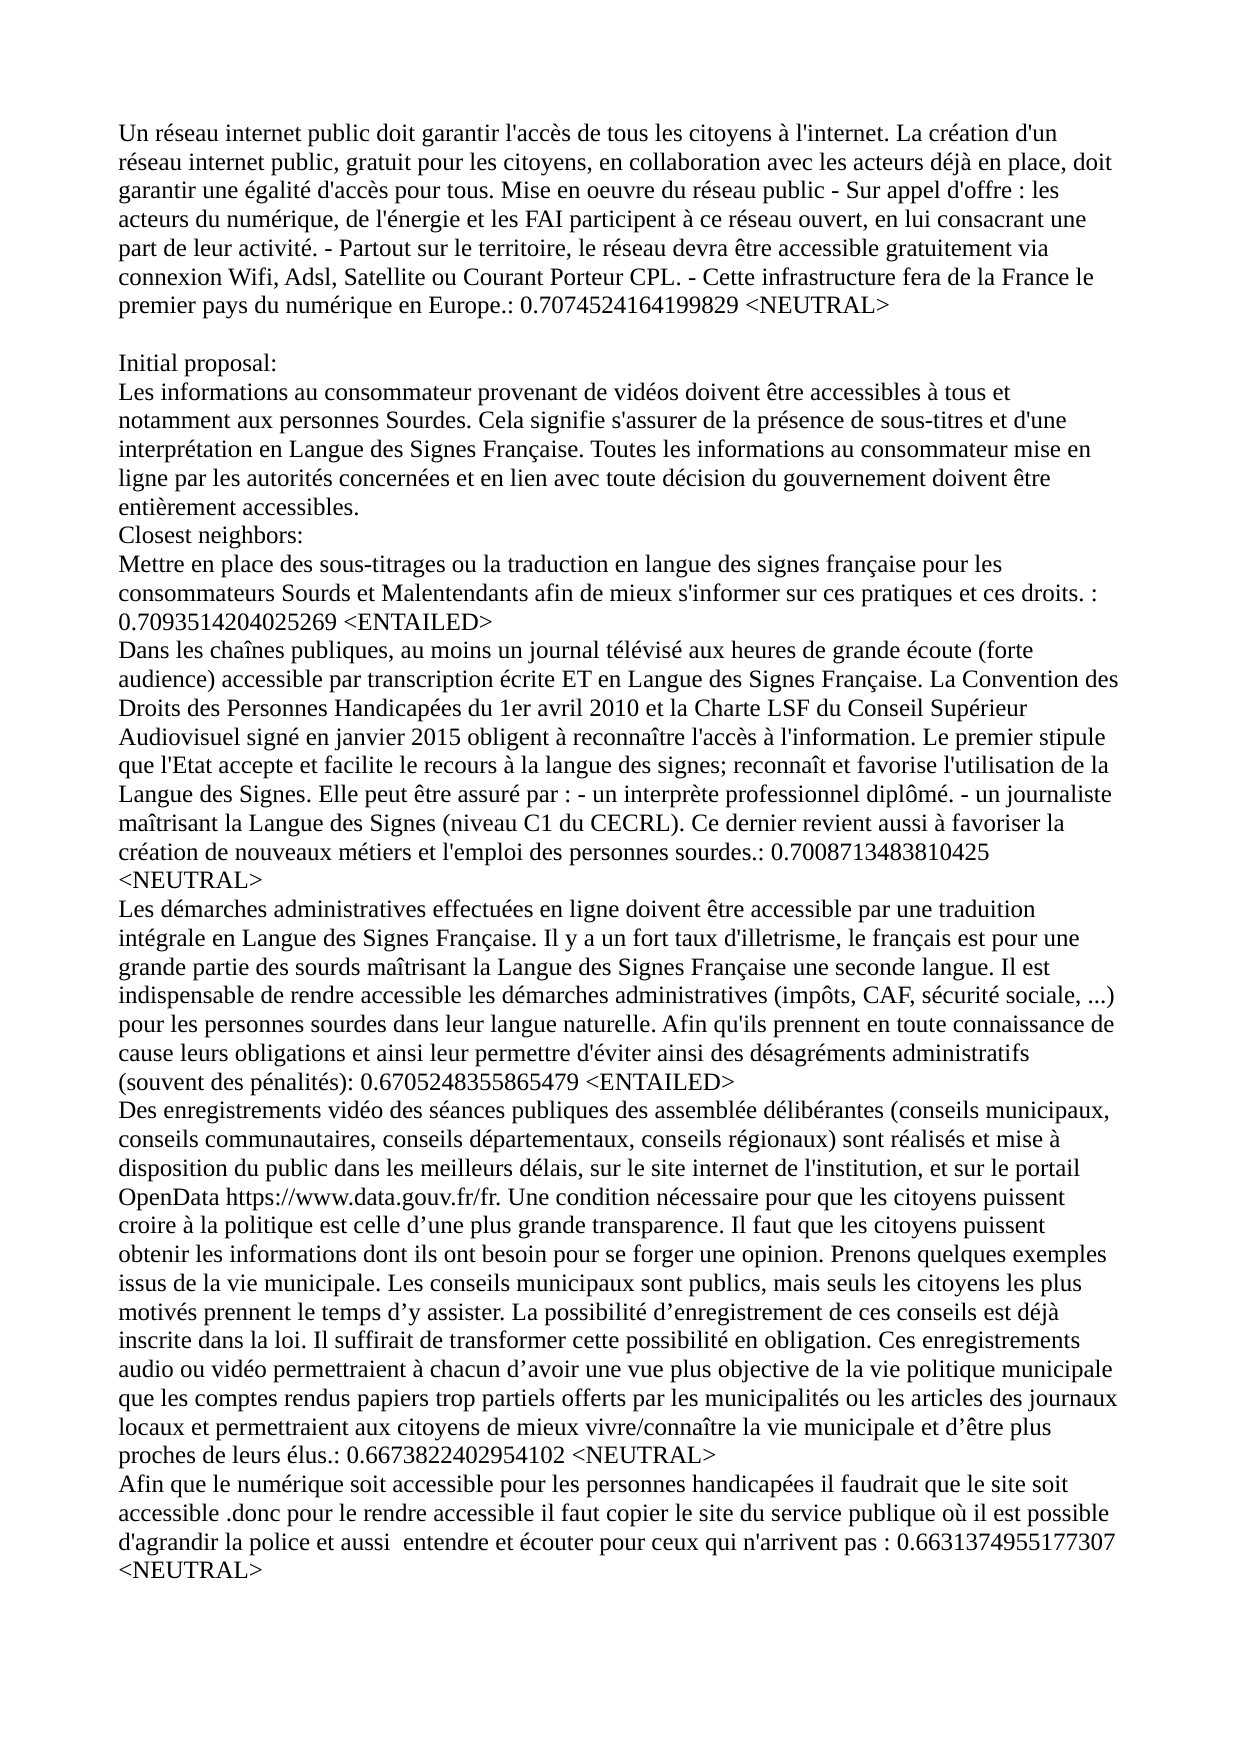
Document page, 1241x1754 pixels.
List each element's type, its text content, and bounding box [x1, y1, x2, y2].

text Initial proposal: [118, 348, 1122, 377]
text Un réseau internet public doit garantir l'accès de tous les citoyens à l'internet. La création d'un réseau internet public, gratuit pour les citoyens, en collaboration avec les acteurs déjà en place, doit garantir une égalité d'accès pour tous. Mise en oeuvre du réseau public - Sur appel d'offre : les acteurs du numérique, de l'énergie et les FAI participent à ce réseau ouvert, en lui consacrant une part de leur activité. - Partout sur le territoire, le réseau devra être accessible gratuitement via connexion Wifi, Adsl, Satellite ou Courant Porteur CPL. - Cette infrastructure fera de la France le premier pays du numérique en Europe.: 0.7074524164199829 <NEUTRAL> [118, 118, 1122, 319]
text Dans les chaînes publiques, au moins un journal télévisé aux heures de grande écoute (forte audience) accessible par transcription écrite ET en Langue des Signes Française. La Convention des Droits des Personnes Handicapées du 1er avril 2010 et la Charte LSF du Conseil Supérieur Audiovisuel signé en janvier 2015 obligent à reconnaître l'accès à l'information. Le premier stipule que l'Etat accepte et facilite le recours à la langue des signes; reconnaît et favorise l'utilisation de la Langue des Signes. Elle peut être assuré par : - un interprète professionnel diplômé. - un journaliste maîtrisant la Langue des Signes (niveau C1 du CECRL). Ce dernier revient aussi à favoriser la création de nouveaux métiers et l'emploi des personnes sourdes.: 0.7008713483810425 <NEUTRAL> [118, 636, 1122, 894]
text Les démarches administratives effectuées en ligne doivent être accessible par une traduition intégrale en Langue des Signes Française. Il y a un fort taux d'illetrisme, le français est pour une grande partie des sourds maîtrisant la Langue des Signes Française une seconde langue. Il est indispensable de rendre accessible les démarches administratives (impôts, CAF, sécurité sociale, ...) pour les personnes sourdes dans leur langue naturelle. Afin qu'ils prennent en toute connaissance de cause leurs obligations et ainsi leur permettre d'éviter ainsi des désagréments administratifs (souvent des pénalités): 0.6705248355865479 <ENTAILED> [118, 894, 1122, 1096]
text Closest neighbors: [118, 521, 1122, 549]
text Des enregistrements vidéo des séances publiques des assemblée délibérantes (conseils municipaux, conseils communautaires, conseils départementaux, conseils régionaux) sont réalisés et mise à disposition du public dans les meilleurs délais, sur le site internet de l'institution, et sur le portail OpenData https://www.data.gouv.fr/fr. Une condition nécessaire pour que les citoyens puissent croire à la politique est celle d’une plus grande transparence. Il faut que les citoyens puissent obtenir les informations dont ils ont besoin pour se forger une opinion. Prenons quelques exemples issus de la vie municipale. Les conseils municipaux sont publics, mais seuls les citoyens les plus motivés prennent le temps d’y assister. La possibilité d’enregistrement de ces conseils est déjà inscrite dans la loi. Il suffirait de transformer cette possibilité en obligation. Ces enregistrements audio ou vidéo permettraient à chacun d’avoir une vue plus objective de la vie politique municipale que les comptes rendus papiers trop partiels offerts par les municipalités ou les articles des journaux locaux et permettraient aux citoyens de mieux vivre/connaître la vie municipale et d’être plus proches de leurs élus.: 0.6673822402954102 <NEUTRAL> [118, 1096, 1122, 1469]
text Mettre en place des sous-titrages ou la traduction en langue des signes française pour les consommateurs Sourds et Malentendants afin de mieux s'informer sur ces pratiques et ces droits. : 0.7093514204025269 <ENTAILED> [118, 549, 1122, 636]
text Afin que le numérique soit accessible pour les personnes handicapées il faudrait que le site soit accessible .donc pour le rendre accessible il faut copier le site du service publique où il est possible d'agrandir la police et aussi entendre et écouter pour ceux qui n'arrivent pas : 0.6631374955177307 <NEUTRAL> [118, 1469, 1122, 1584]
text Les informations au consommateur provenant de vidéos doivent être accessibles à tous et notamment aux personnes Sourdes. Cela signifie s'assurer de la présence de sous-titres et d'une interprétation en Langue des Signes Française. Toutes les informations au consommateur mise en ligne par les autorités concernées et en lien avec toute décision du gouvernement doivent être entièrement accessibles. [118, 377, 1122, 521]
